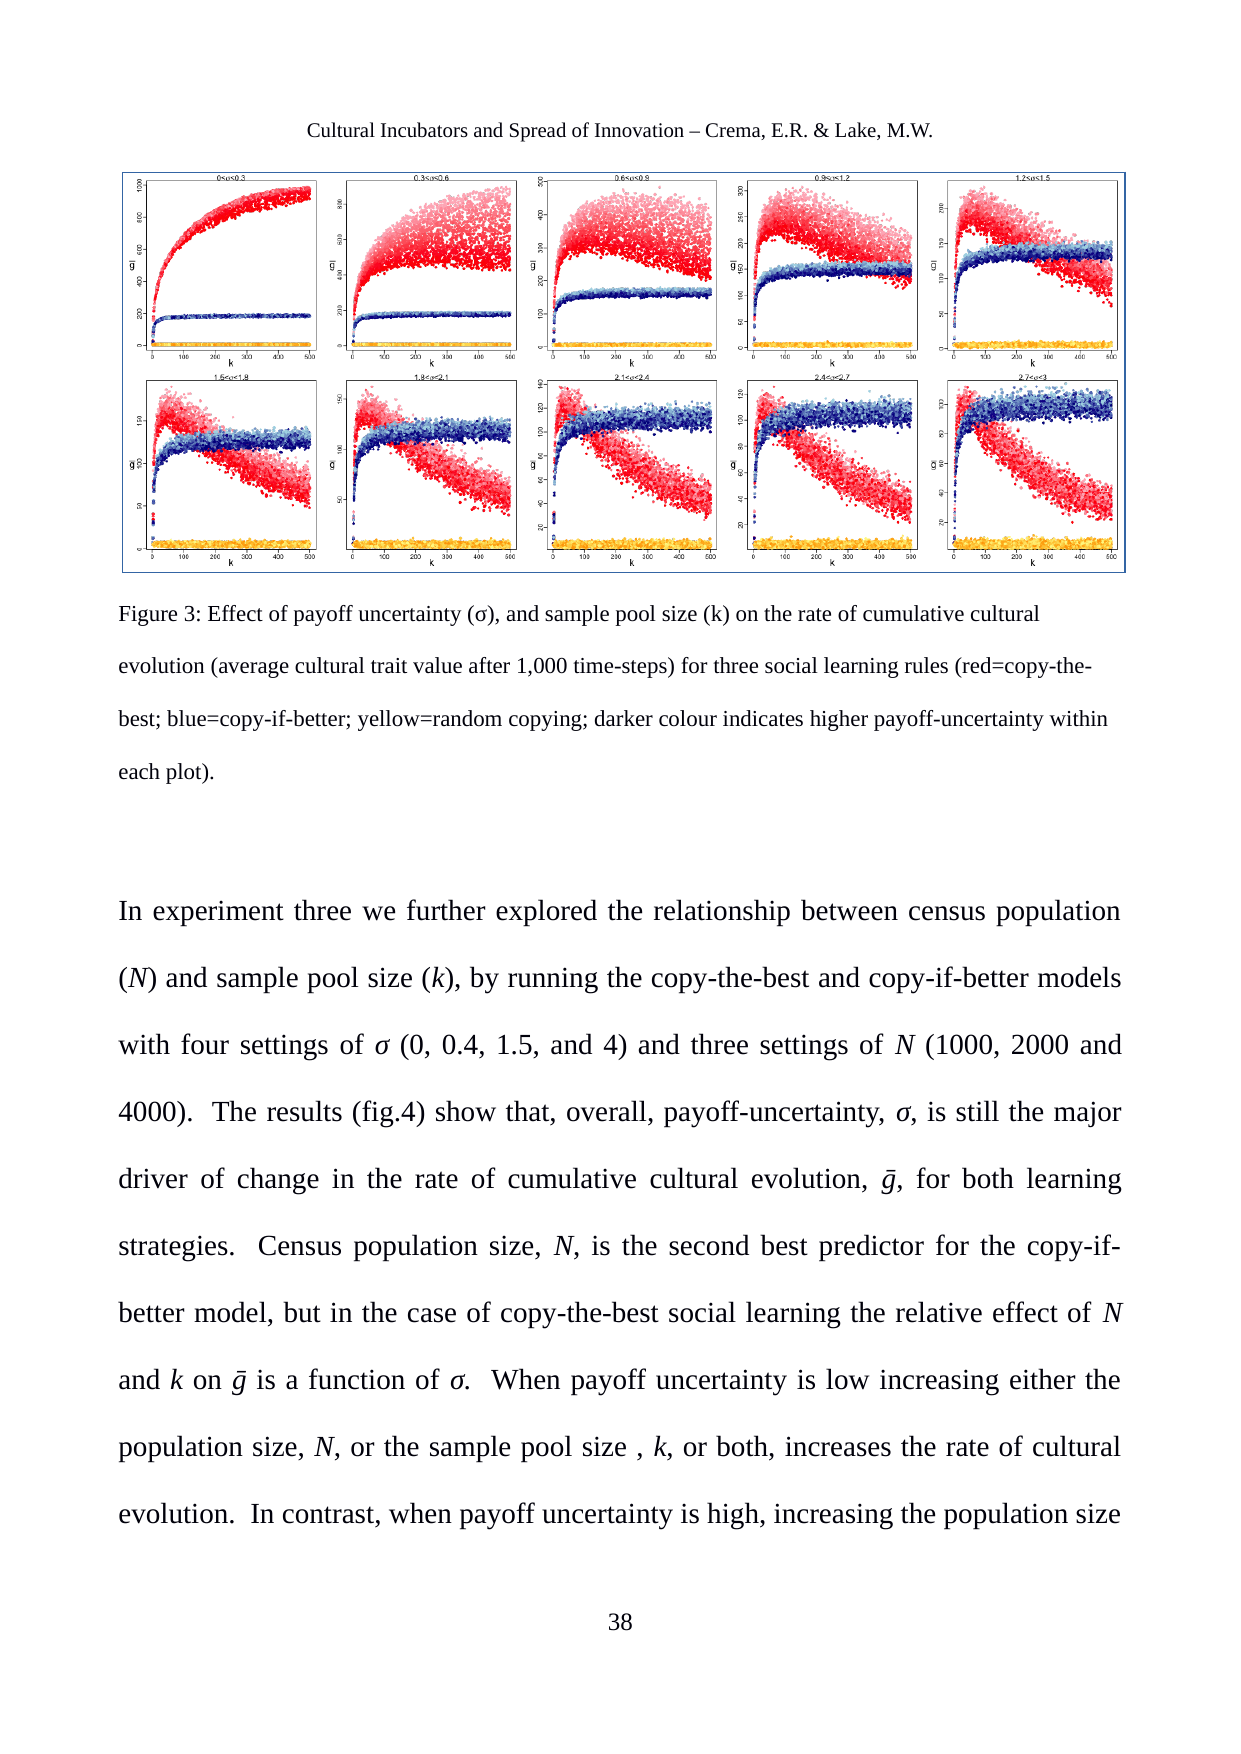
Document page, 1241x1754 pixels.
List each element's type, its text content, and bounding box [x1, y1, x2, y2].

picture [123, 173, 1124, 572]
text Figure 3: Effect of payoff uncertainty (σ), and sample pool size (k) on the rate of cumulative cultural evolution (average cultural trait value after 1,000 time-steps) for three social learning rules (red=copy-the-best; blue=copy-if-better; yellow=random copying; darker colour indicates higher payoff-uncertainty within each plot). [118, 172, 1122, 784]
text In experiment three we further explored the relationship between census population (N) and sample pool size (k), by running the copy-the-best and copy-if-better models with four settings of σ (0, 0.4, 1.5, and 4) and three settings of N (1000, 2000 and 4000). The results (fig.4) show that, overall, payoff-uncertainty, σ, is still the major driver of change in the rate of cumulative cultural evolution, ḡ, for both learning strategies. Census population size, N, is the second best predictor for the copy-if-better model, but in the case of copy-the-best social learning the relative effect of N and k on ḡ is a function of σ. When payoff uncertainty is low increasing either the population size, N, or the sample pool size , k, or both, increases the rate of cultural evolution. In contrast, when payoff uncertainty is high, increasing the population size [118, 893, 1122, 1530]
